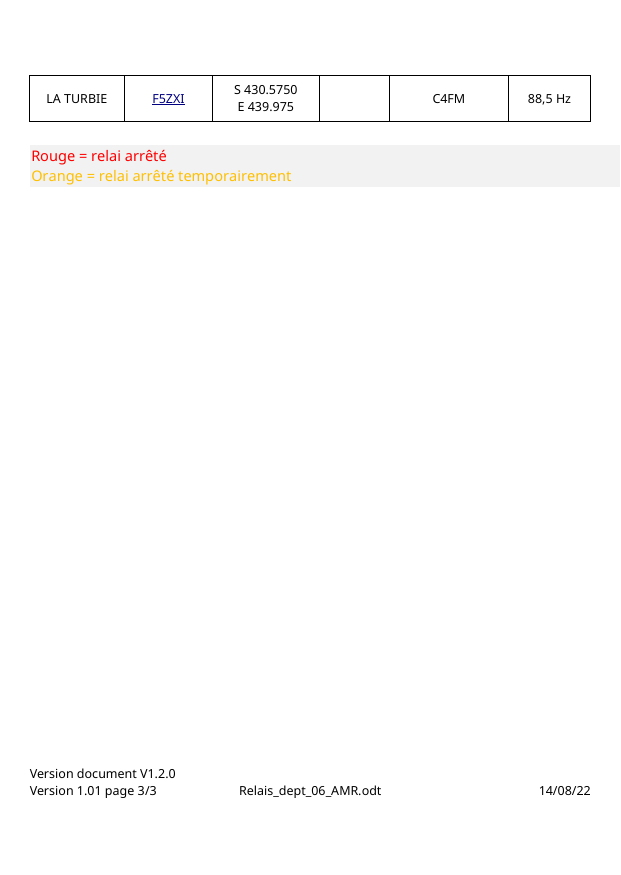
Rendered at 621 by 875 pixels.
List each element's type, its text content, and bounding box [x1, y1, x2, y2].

table_header Rouge = relai arrêté Orange = relai arrêté temporairement [30, 145, 620, 187]
table_cell F5ZXI [125, 76, 212, 121]
table_cell 88,5 Hz [509, 76, 590, 121]
table_cell LA TURBIE [30, 76, 124, 121]
table_cell S 430.5750 E 439.975 [213, 76, 319, 121]
table_cell [320, 76, 389, 121]
table_cell C4FM [390, 76, 508, 121]
